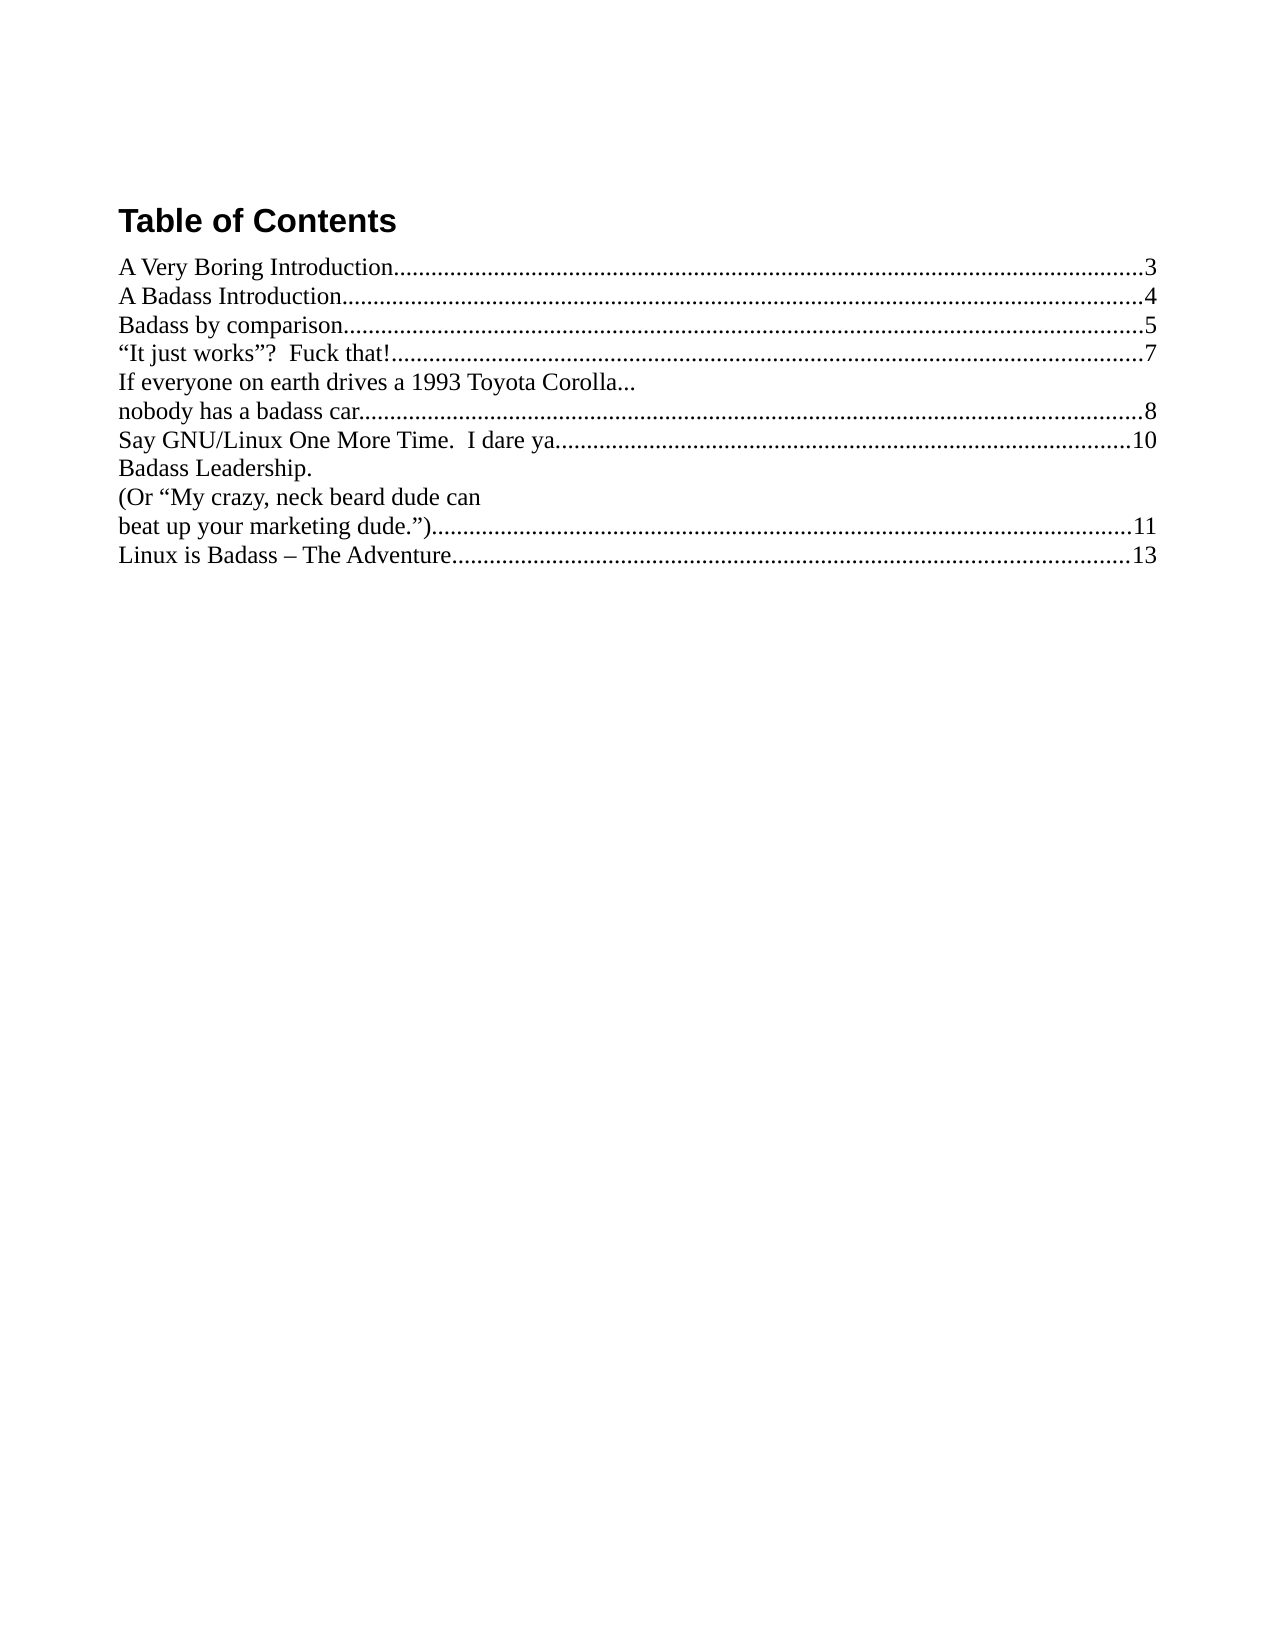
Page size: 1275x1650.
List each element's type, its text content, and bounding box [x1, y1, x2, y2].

text A Very Boring Introduction 3 [118, 252, 1157, 281]
text Linux is Badass – The Adventure 13 [118, 540, 1157, 568]
text A Badass Introduction. 4 [118, 281, 1157, 310]
subtitle Table of Contents [118, 201, 1157, 240]
text Badass Leadership. (Or “My crazy, neck beard dude can beat up your marketing dude.”) 11 [118, 453, 1157, 540]
text Badass by comparison. 5 [118, 310, 1157, 338]
text “It just works”? Fuck that! 7 [118, 338, 1157, 367]
text If everyone on earth drives a 1993 Toyota Corolla... nobody has a badass car. 8 [118, 367, 1157, 425]
text Say GNU/Linux One More Time. I dare ya. 10 [118, 425, 1157, 453]
